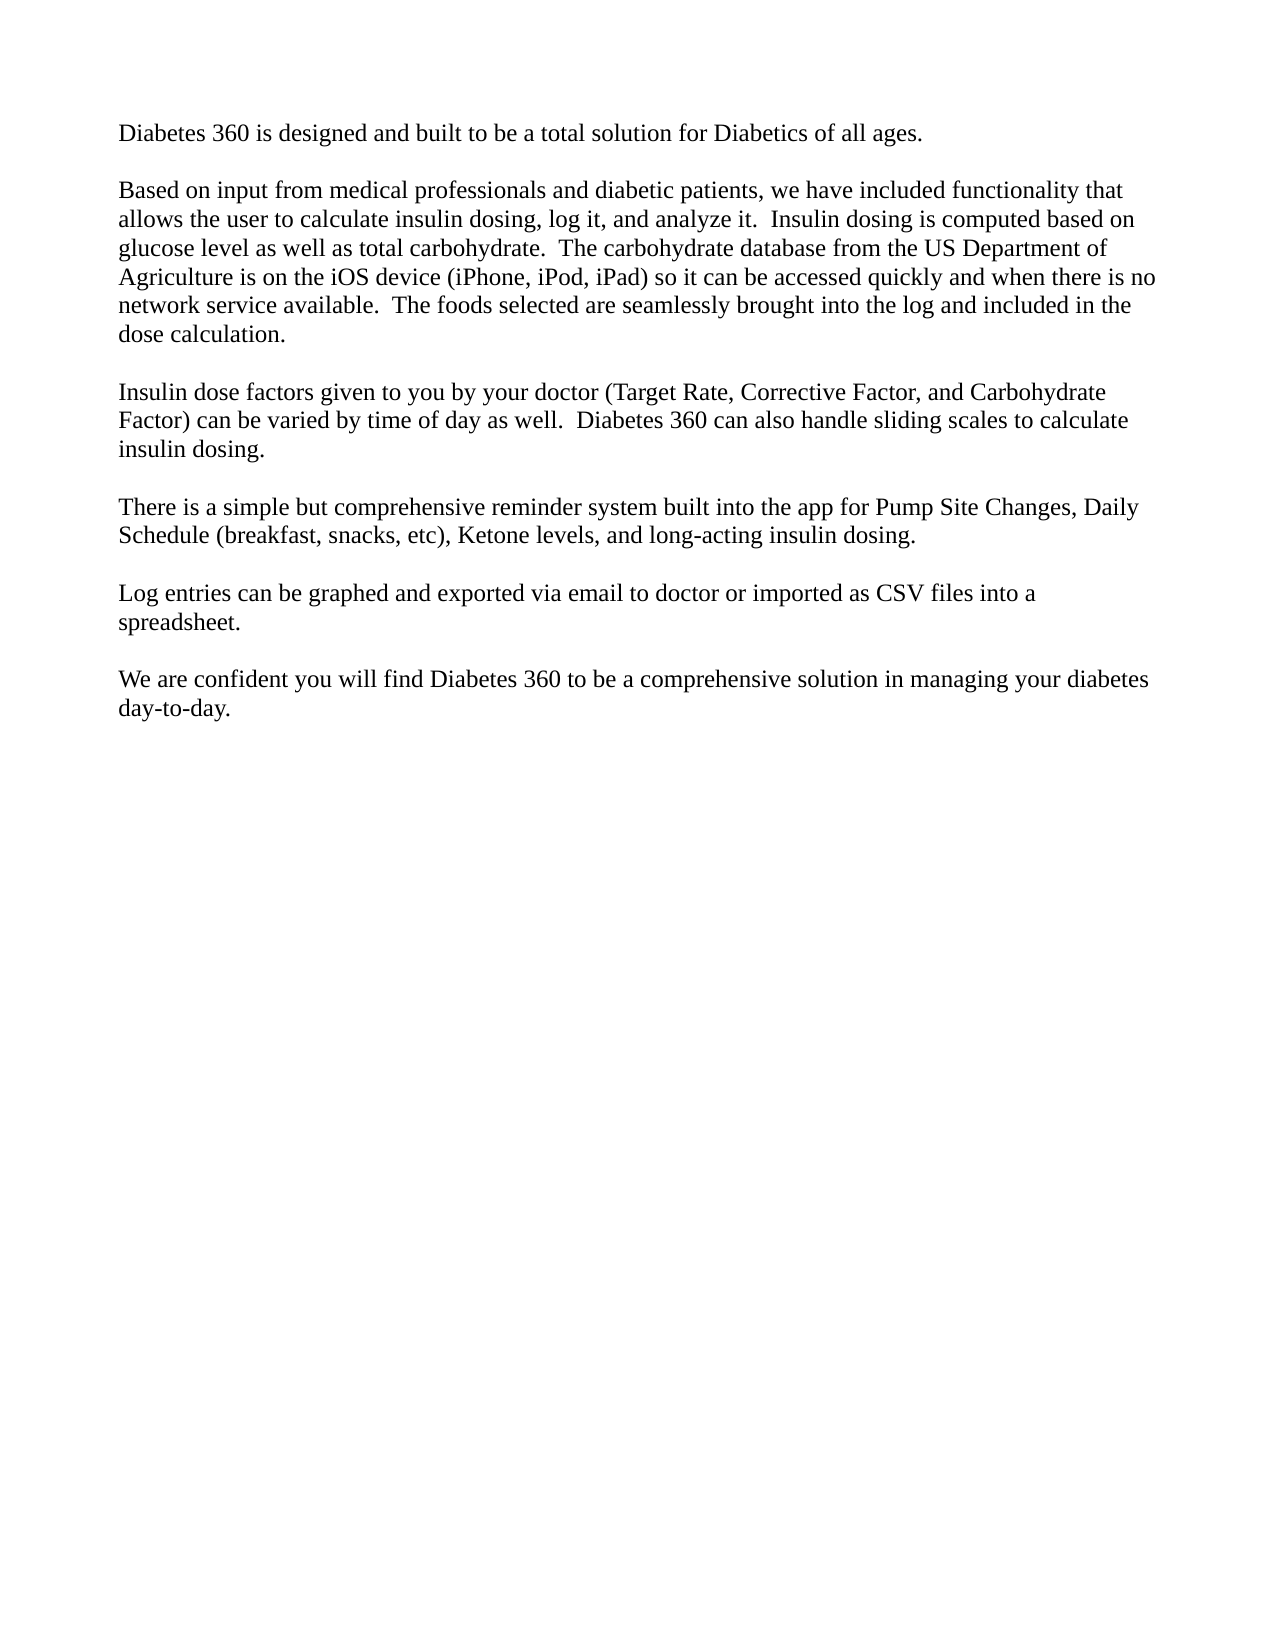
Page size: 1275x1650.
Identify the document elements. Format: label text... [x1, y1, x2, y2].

text Log entries can be graphed and exported via email to doctor or imported as CSV files into a spreadsheet. [118, 578, 1157, 636]
text There is a simple but comprehensive reminder system built into the app for Pump Site Changes, Daily Schedule (breakfast, snacks, etc), Ketone levels, and long-acting insulin dosing. [118, 492, 1157, 549]
text Based on input from medical professionals and diabetic patients, we have included functionality that allows the user to calculate insulin dosing, log it, and analyze it. Insulin dosing is computed based on glucose level as well as total carbohydrate. The carbohydrate database from the US Department of Agriculture is on the iOS device (iPhone, iPod, iPad) so it can be accessed quickly and when there is no network service available. The foods selected are seamlessly brought into the log and included in the dose calculation. [118, 176, 1157, 348]
text Diabetes 360 is designed and built to be a total solution for Diabetics of all ages. [118, 118, 1157, 147]
text Insulin dose factors given to you by your doctor (Target Rate, Corrective Factor, and Carbohydrate Factor) can be varied by time of day as well. Diabetes 360 can also handle sliding scales to calculate insulin dosing. [118, 377, 1157, 463]
text We are confident you will find Diabetes 360 to be a comprehensive solution in managing your diabetes day-to-day. [118, 664, 1157, 722]
